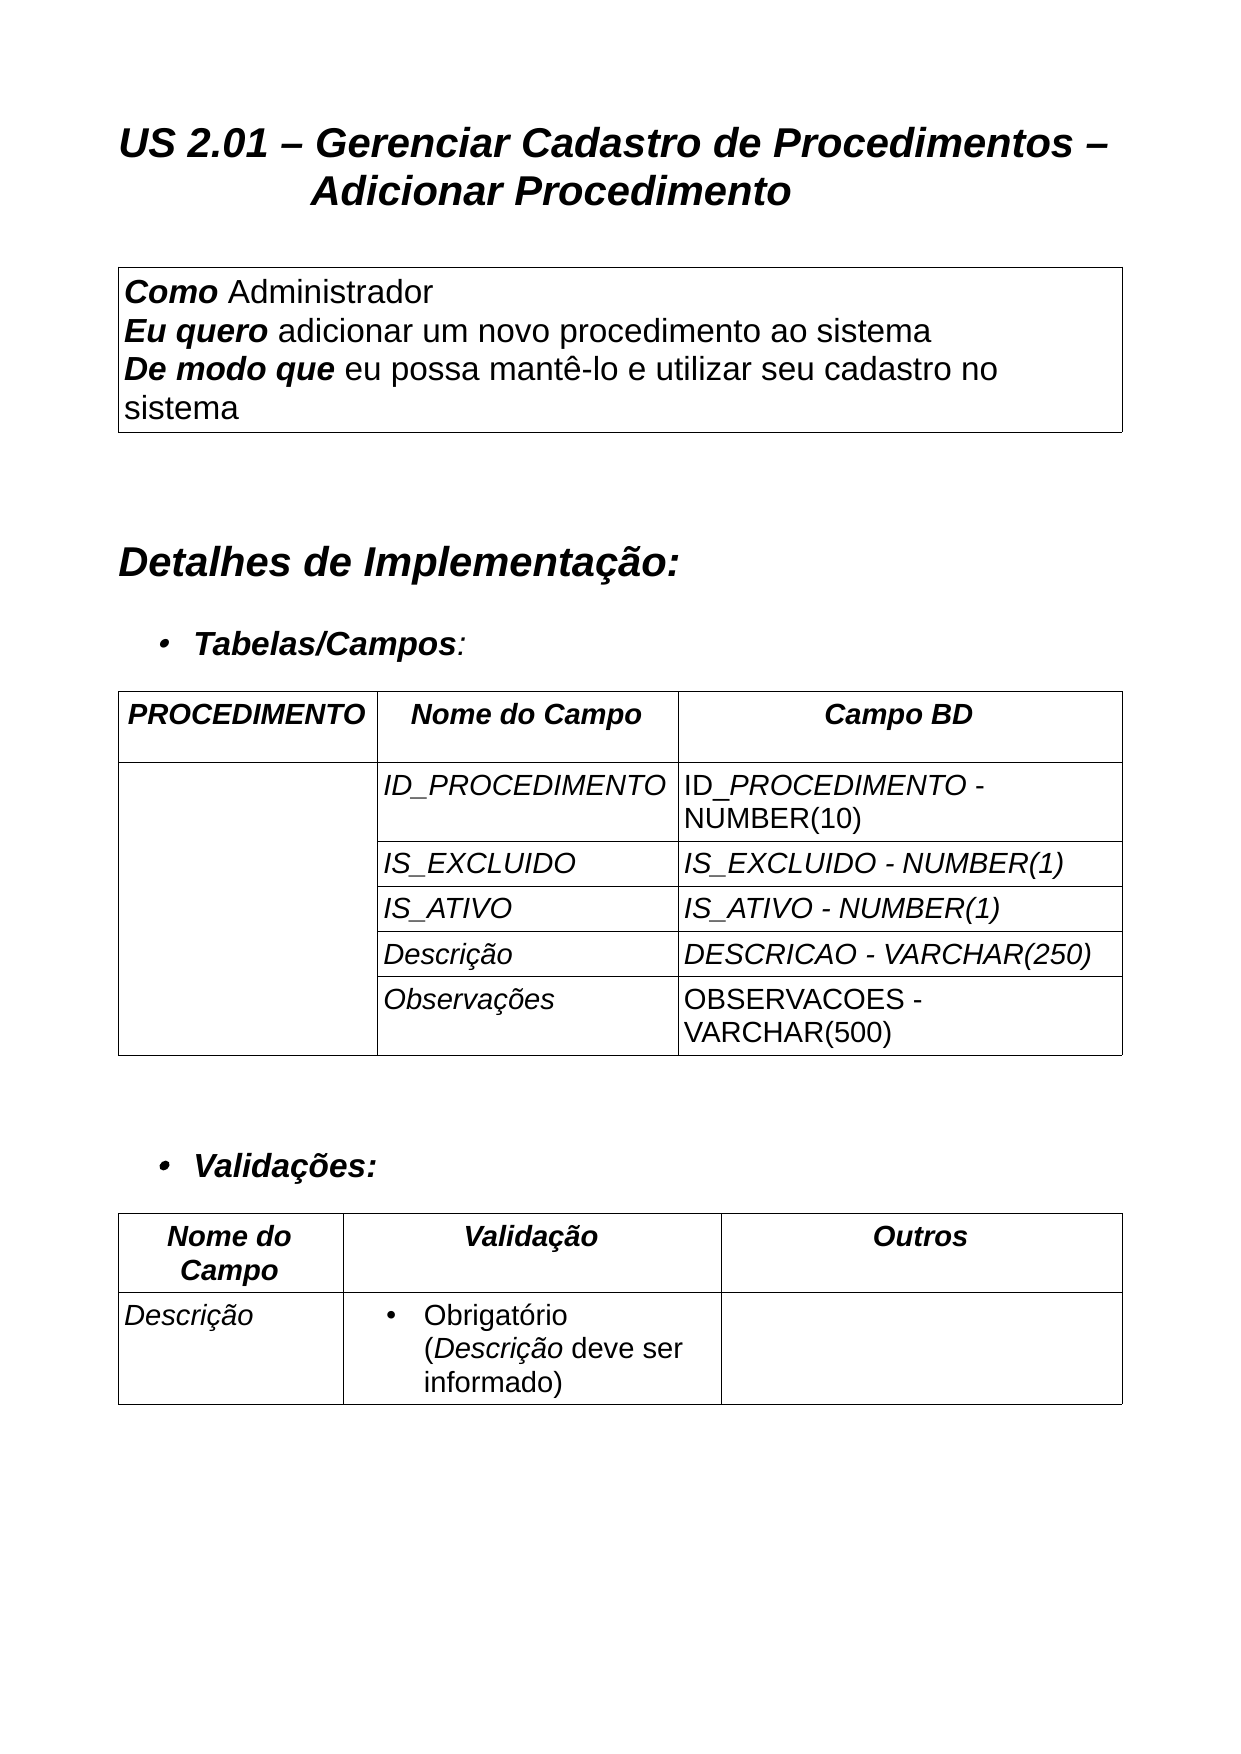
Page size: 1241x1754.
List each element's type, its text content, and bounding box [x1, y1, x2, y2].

table_cell IS_EXCLUIDO [378, 842, 678, 886]
table_cell IS_EXCLUIDO - NUMBER(1) [679, 842, 1122, 886]
table_cell Descrição [378, 932, 678, 976]
table_header Validação [344, 1214, 721, 1292]
table_header PROCEDIMENTO [119, 692, 377, 762]
table_cell [119, 763, 377, 1054]
table_header Outros [722, 1214, 1122, 1292]
table_header Nome do Campo [378, 692, 678, 762]
table_header Nome do Campo [119, 1214, 343, 1292]
list Tabelas/Campos: [156, 624, 1122, 691]
table_header Campo BD [679, 692, 1122, 762]
table_cell [722, 1293, 1122, 1404]
table_cell ID_PROCEDIMENTO - NUMBER(10) [679, 763, 1122, 841]
table_cell Observações [378, 977, 678, 1054]
list Validações: [156, 1146, 1122, 1184]
table_cell Descrição [119, 1293, 343, 1404]
table_cell DESCRICAO - VARCHAR(250) [679, 932, 1122, 976]
text US 2.01 – Gerenciar Cadastro de Procedimentos – Adicionar Procedimento [118, 118, 1122, 214]
table_header Como Administrador Eu quero adicionar um novo procedimento ao sistema De modo que eu possa mantê-lo e utilizar seu cadastro no sistema [119, 268, 1122, 432]
table_cell OBSERVACOES - VARCHAR(500) [679, 977, 1122, 1054]
table_cell IS_ATIVO [378, 887, 678, 931]
text Detalhes de Implementação: [118, 537, 1122, 585]
table_cell Obrigatório (Descrição deve ser informado) [344, 1293, 721, 1404]
table_cell ID_PROCEDIMENTO [378, 763, 678, 841]
table_cell IS_ATIVO - NUMBER(1) [679, 887, 1122, 931]
